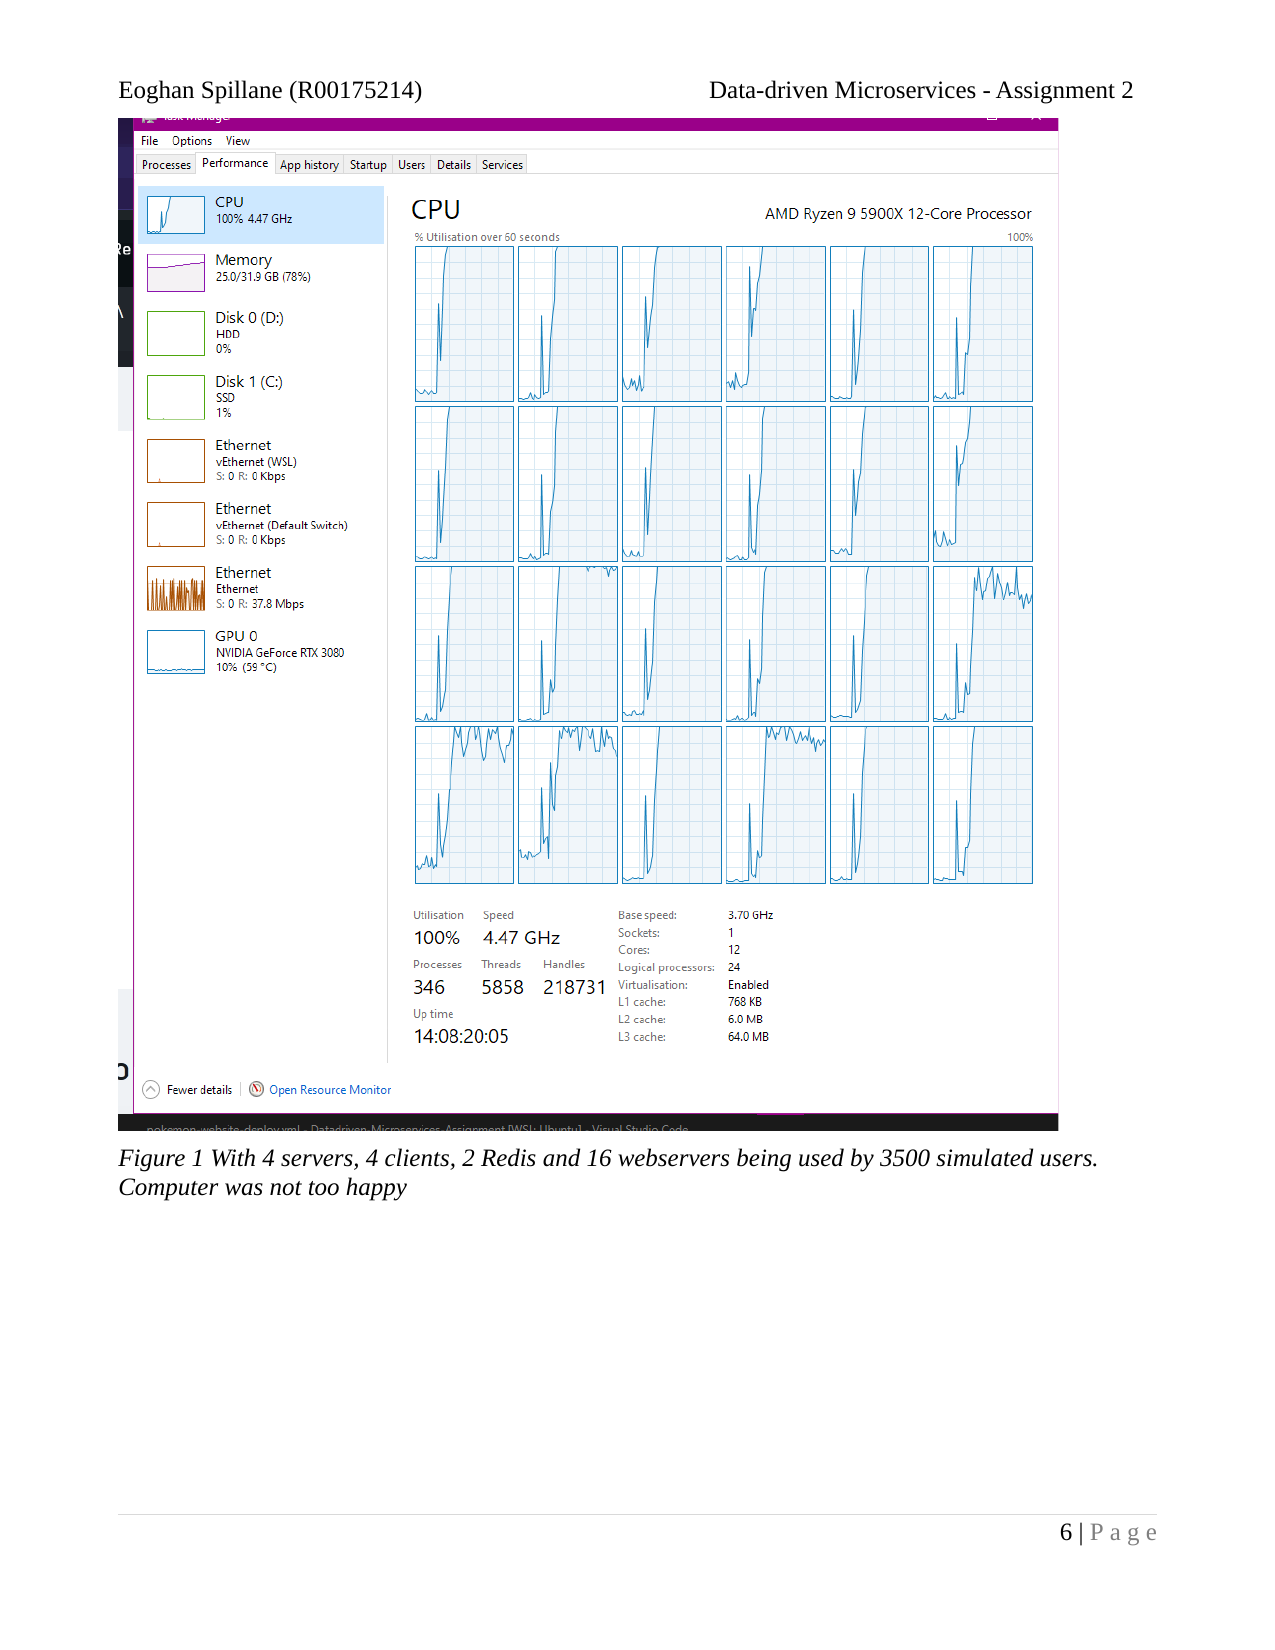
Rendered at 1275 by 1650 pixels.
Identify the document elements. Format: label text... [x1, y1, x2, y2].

text Figure 1 With 4 servers, 4 clients, 2 Redis and 16 webservers being used by 3500 simulated users. Computer was not too happy [118, 1143, 1157, 1201]
